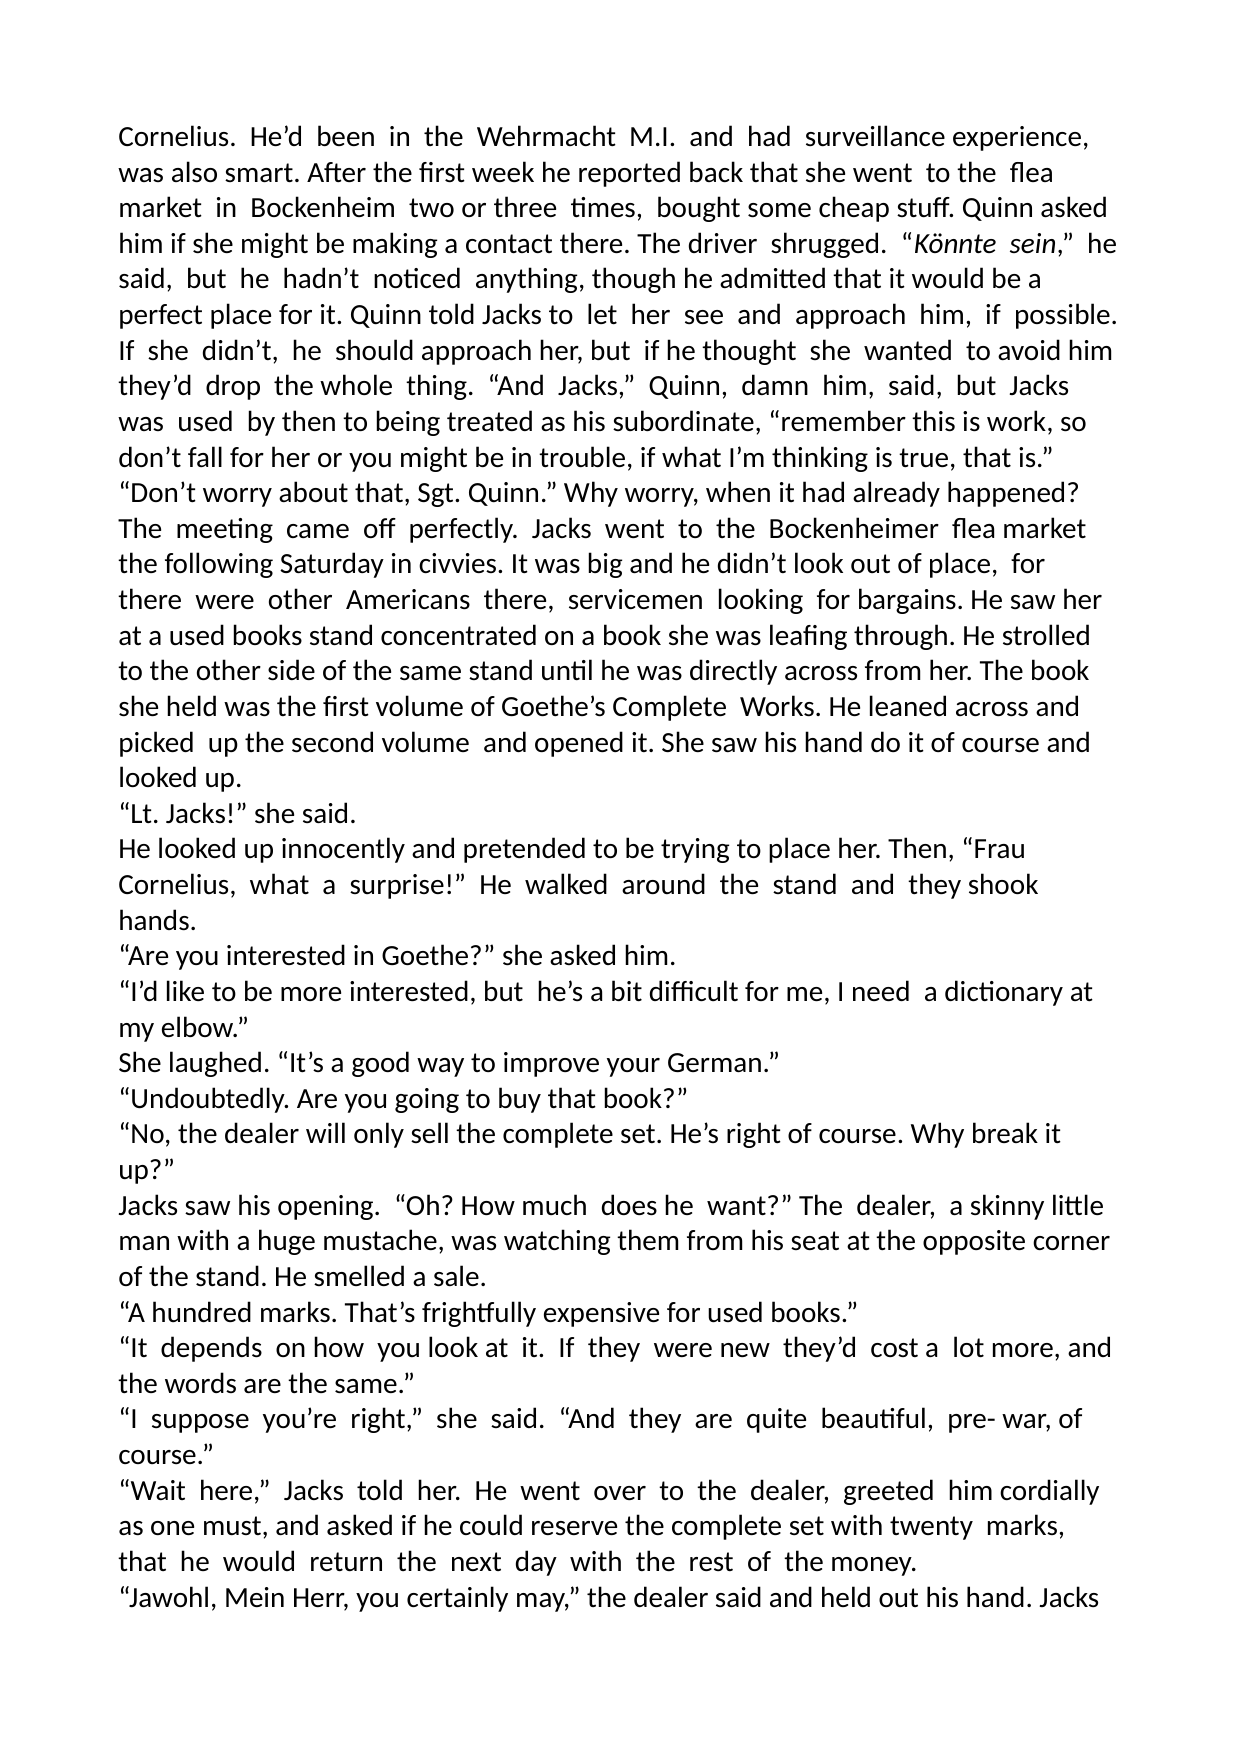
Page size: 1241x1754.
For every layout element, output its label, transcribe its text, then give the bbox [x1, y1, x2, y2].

text “I suppose you’re right,” she said. “And they are quite beautiful, pre- war, of course.” [118, 1401, 1122, 1472]
text “Wait here,” Jacks told her. He went over to the dealer, greeted him cordially as one must, and asked if he could reserve the complete set with twenty marks, that he would return the next day with the rest of the money. [118, 1472, 1122, 1579]
text “Jawohl, Mein Herr, you certainly may,” the dealer said and held out his hand. Jacks [118, 1579, 1122, 1614]
text She laughed. “It’s a good way to improve your German.” [118, 1044, 1122, 1080]
text “Don’t worry about that, Sgt. Quinn.” Why worry, when it had already happened? [118, 474, 1122, 510]
text The meeting came off perfectly. Jacks went to the Bockenheimer flea market the following Saturday in civvies. It was big and he didn’t look out of place, for there were other Americans there, servicemen looking for bargains. He saw her at a used books stand concentrated on a book she was leafing through. He strolled to the other side of the same stand until he was directly across from her. The book she held was the first volume of Goethe’s Complete Works. He leaned across and picked up the second volume and opened it. She saw his hand do it of course and looked up. [118, 510, 1122, 795]
text He looked up innocently and pretended to be trying to place her. Then, “Frau Cornelius, what a surprise!” He walked around the stand and they shook hands. [118, 831, 1122, 937]
text “Undoubtedly. Are you going to buy that book?” [118, 1080, 1122, 1116]
text “A hundred marks. That’s frightfully expensive for used books.” [118, 1294, 1122, 1329]
text “Lt. Jacks!” she said. [118, 795, 1122, 831]
text “No, the dealer will only sell the complete set. He’s right of course. Why break it up?” [118, 1116, 1122, 1187]
text “It depends on how you look at it. If they were new they’d cost a lot more, and the words are the same.” [118, 1329, 1122, 1401]
text “Are you interested in Goethe?” she asked him. [118, 937, 1122, 973]
text Cornelius. He’d been in the Wehrmacht M.I. and had surveillance experience, was also smart. After the first week he reported back that she went to the flea market in Bockenheim two or three times, bought some cheap stuff. Quinn asked him if she might be making a contact there. The driver shrugged. “Könnte sein,” he said, but he hadn’t noticed anything, though he admitted that it would be a perfect place for it. Quinn told Jacks to let her see and approach him, if possible. If she didn’t, he should approach her, but if he thought she wanted to avoid him they’d drop the whole thing. “And Jacks,” Quinn, damn him, said, but Jacks was used by then to being treated as his subordinate, “remember this is work, so don’t fall for her or you might be in trouble, if what I’m thinking is true, that is.” [118, 118, 1122, 474]
text “I’d like to be more interested, but he’s a bit difficult for me, I need a dictionary at my elbow.” [118, 973, 1122, 1044]
text Jacks saw his opening. “Oh? How much does he want?” The dealer, a skinny little man with a huge mustache, was watching them from his seat at the opposite corner of the stand. He smelled a sale. [118, 1187, 1122, 1294]
